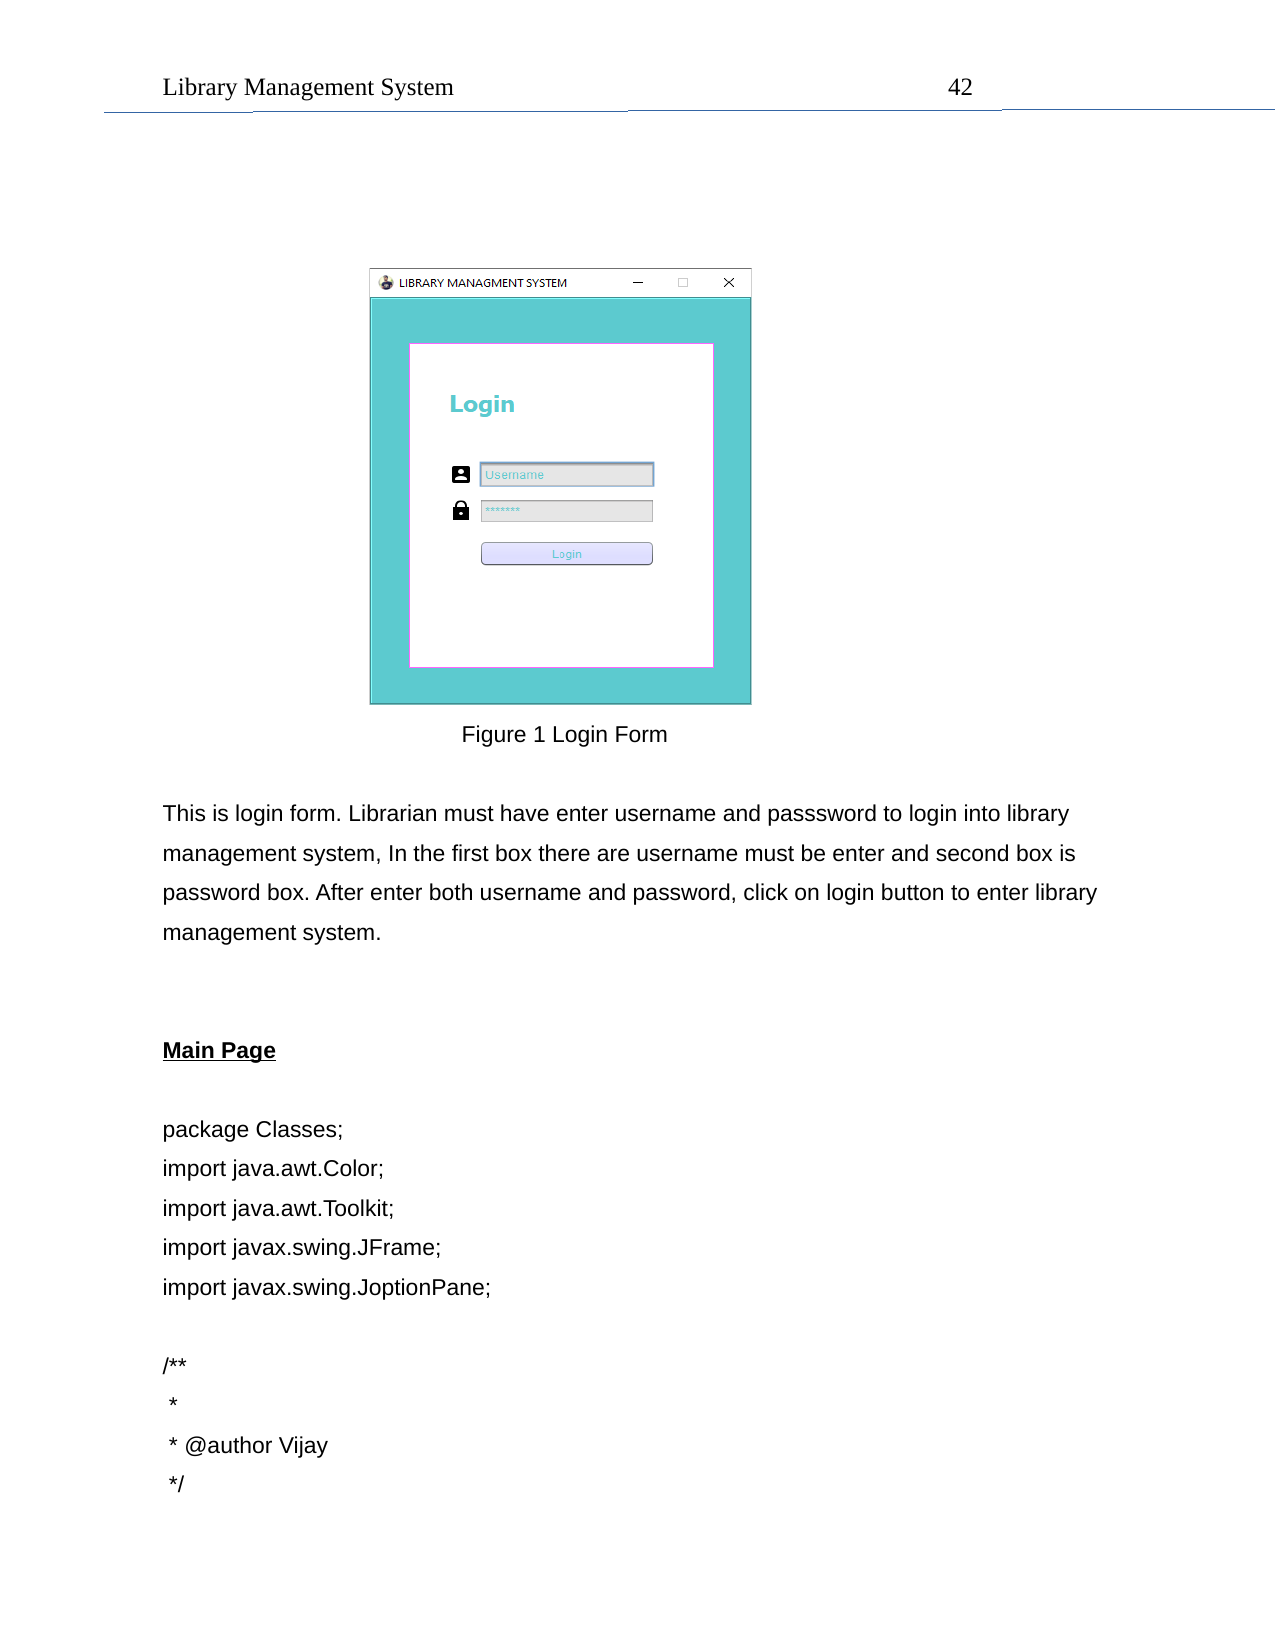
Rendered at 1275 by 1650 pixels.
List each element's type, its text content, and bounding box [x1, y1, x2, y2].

text Main Page [162, 1037, 1119, 1063]
text * @author Vijay [162, 1432, 1119, 1458]
picture [369, 268, 752, 705]
text * [162, 1392, 1119, 1419]
text package Classes; [162, 1116, 1119, 1142]
text */ [162, 1471, 1119, 1498]
text Figure 1 Login Form [162, 721, 1119, 747]
text /** [162, 1353, 1119, 1379]
text import javax.swing.JoptionPane; [162, 1274, 1119, 1300]
text import java.awt.Toolkit; [162, 1195, 1119, 1221]
text import java.awt.Color; [162, 1155, 1119, 1182]
text import javax.swing.JFrame; [162, 1234, 1119, 1261]
text This is login form. Librarian must have enter username and passsword to login into library management system, In the first box there are username must be enter and second box is password box. After enter both username and password, click on login button to enter library management system. [162, 800, 1119, 945]
